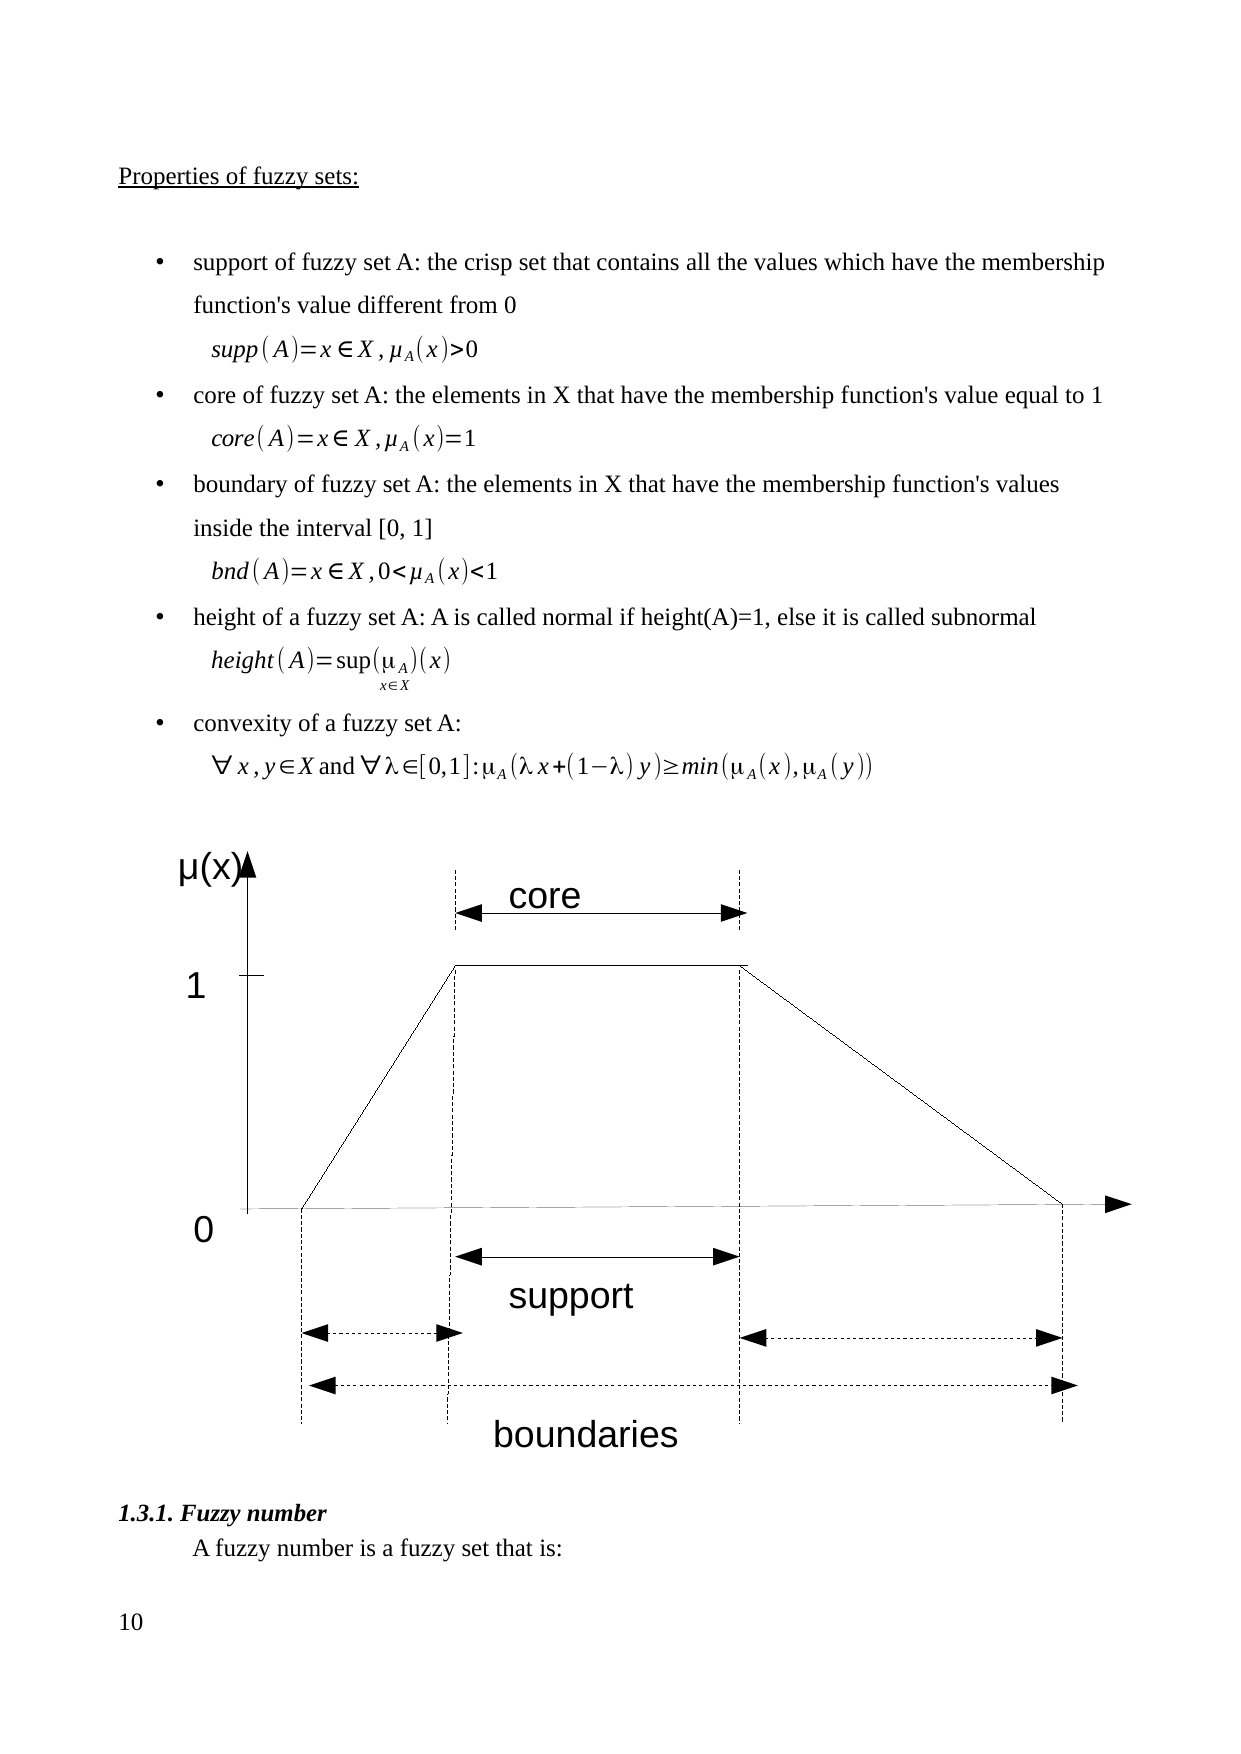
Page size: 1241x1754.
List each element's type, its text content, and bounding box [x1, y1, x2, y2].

text Properties of fuzzy sets: [118, 161, 1122, 190]
list height of a fuzzy set A: A is called normal if height(A)=1, else it is called subnormal [156, 602, 1122, 631]
list convexity of a fuzzy set A: [156, 708, 1122, 737]
list core of fuzzy set A: the elements in X that have the membership function's value equal to 1 [156, 380, 1122, 409]
text A fuzzy number is a fuzzy set that is: [118, 1533, 1122, 1561]
list support of fuzzy set A: the crisp set that contains all the values which have the membership function's value different from 0 [156, 247, 1122, 319]
list boundary of fuzzy set A: the elements in X that have the membership function's values inside the interval [0, 1] [156, 469, 1122, 541]
subtitle 1.3.1. Fuzzy number [118, 1498, 1122, 1526]
